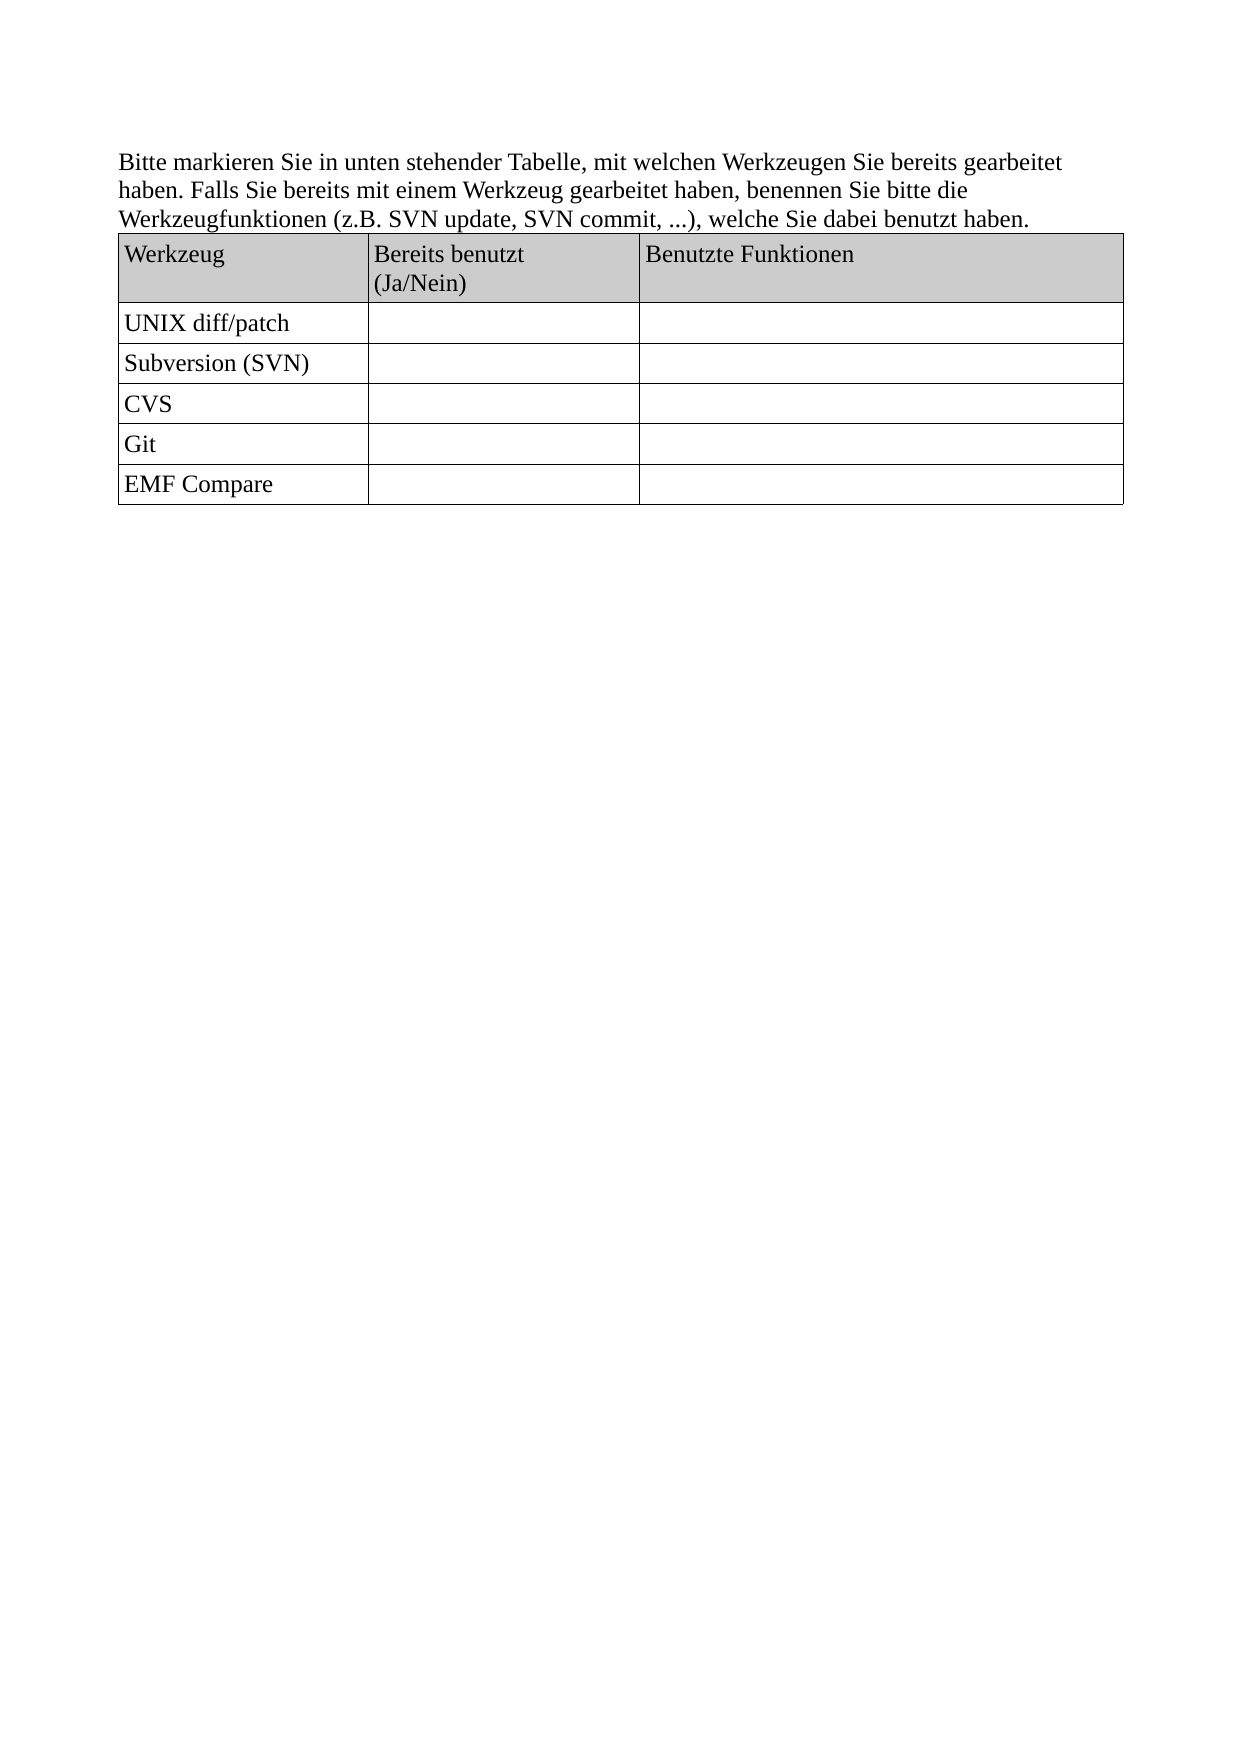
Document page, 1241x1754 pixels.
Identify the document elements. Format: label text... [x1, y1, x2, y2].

table_cell CVS [119, 384, 368, 423]
table_header Werkzeug [119, 234, 368, 302]
table_cell [640, 384, 1123, 423]
table_cell [369, 344, 639, 383]
table_cell [640, 465, 1123, 504]
table_cell Git [119, 424, 368, 463]
table_cell UNIX diff/patch [119, 303, 368, 342]
table_cell EMF Compare [119, 465, 368, 504]
table_cell [369, 465, 639, 504]
table_cell [640, 424, 1123, 463]
table_cell [640, 303, 1123, 342]
table_cell [369, 303, 639, 342]
table_header Benutzte Funktionen [640, 234, 1123, 302]
table_cell Subversion (SVN) [119, 344, 368, 383]
table_cell [640, 344, 1123, 383]
table_header Bereits benutzt (Ja/Nein) [369, 234, 639, 302]
text Bitte markieren Sie in unten stehender Tabelle, mit welchen Werkzeugen Sie bereits gearbeitet haben. Falls Sie bereits mit einem Werkzeug gearbeitet haben, benennen Sie bitte die Werkzeugfunktionen (z.B. SVN update, SVN commit, ...), welche Sie dabei benutzt haben. [118, 147, 1122, 233]
table_cell [369, 424, 639, 463]
table_cell [369, 384, 639, 423]
